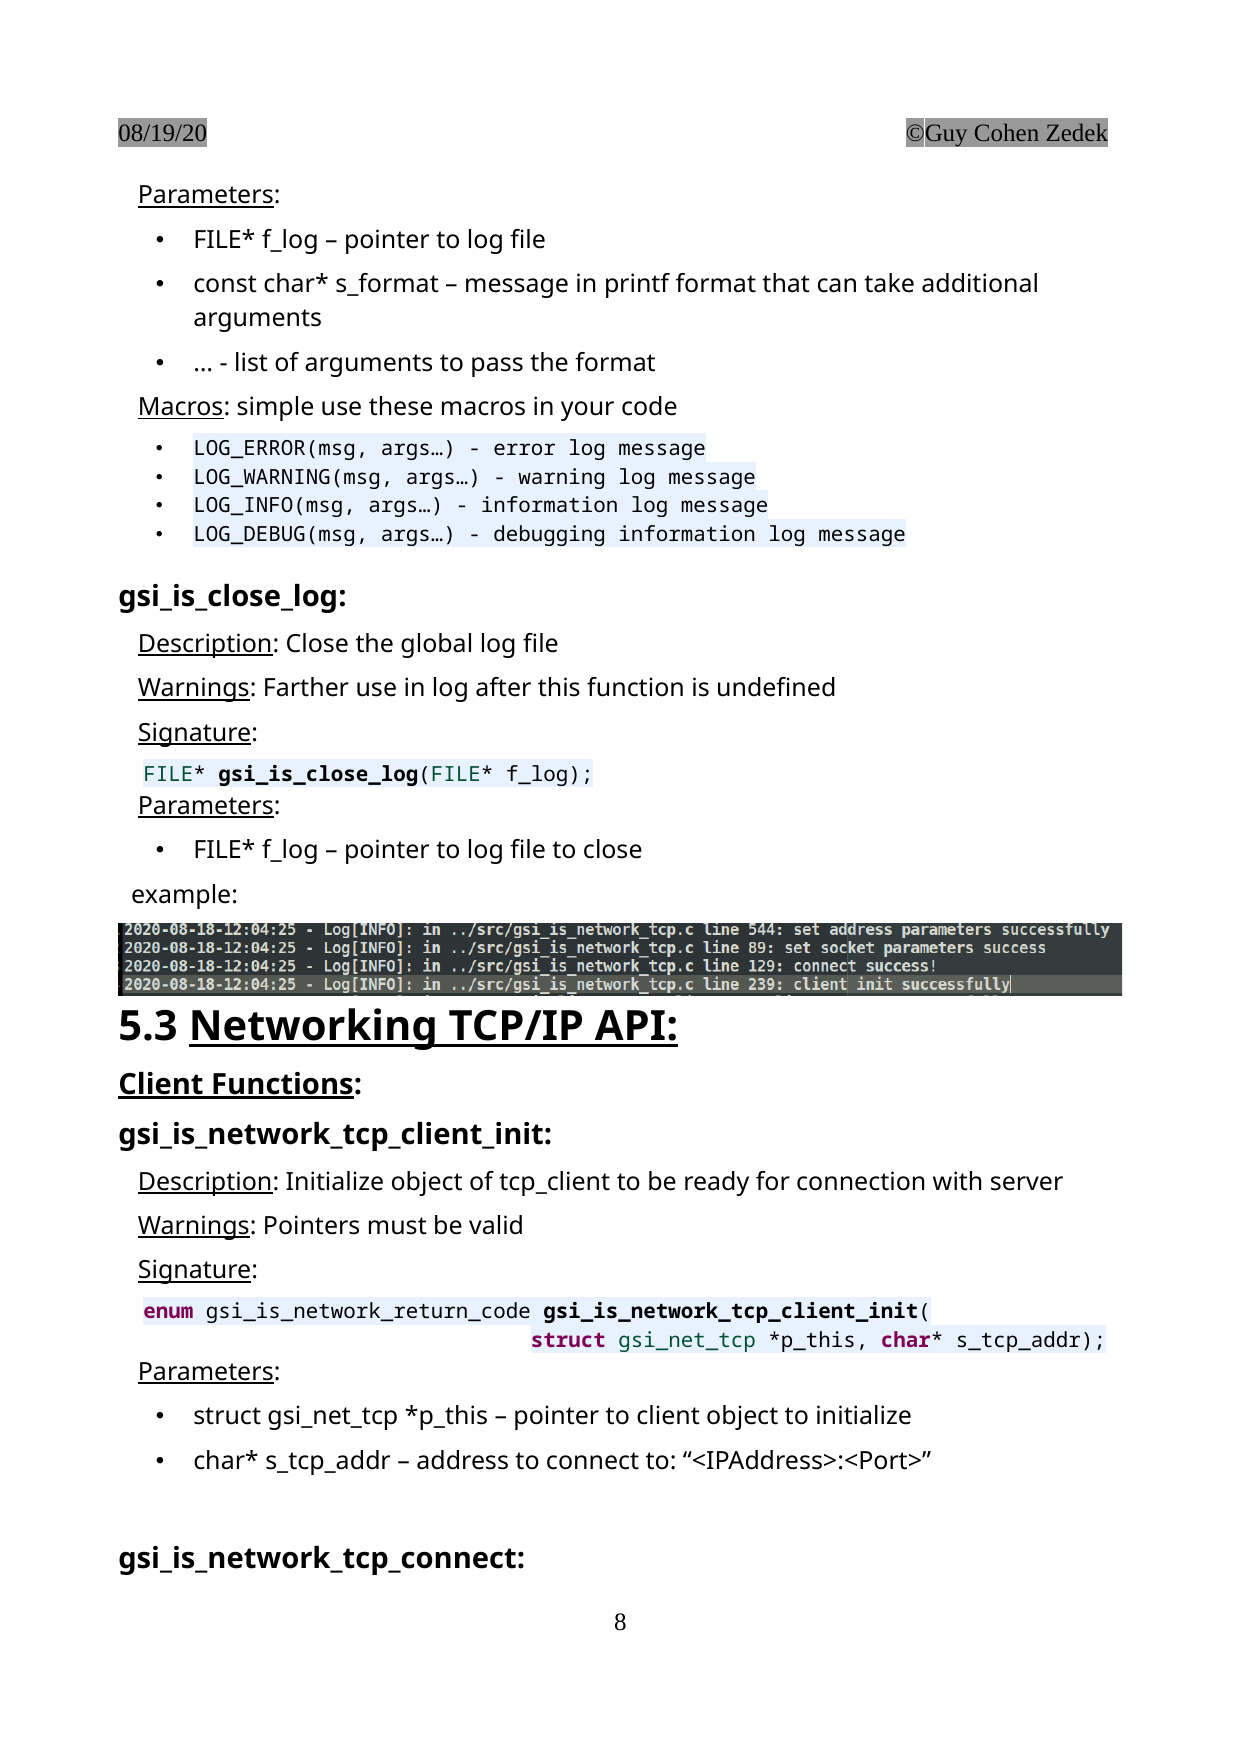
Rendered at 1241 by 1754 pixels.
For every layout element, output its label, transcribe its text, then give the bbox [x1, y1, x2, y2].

text Description: Close the global log file [118, 626, 1122, 660]
list FILE* f_log – pointer to log file [156, 221, 1122, 255]
text Description: Initialize object of tcp_client to be ready for connection with server [118, 1163, 1122, 1197]
text example: [118, 876, 1122, 911]
text gsi_is_network_tcp_connect: [118, 1537, 1122, 1577]
text enum gsi_is_network_return_code gsi_is_network_tcp_client_init( [118, 1297, 1122, 1325]
text Client Functions: [118, 1063, 1122, 1103]
text struct gsi_net_tcp *p_this, char* s_tcp_addr); [118, 1325, 1122, 1353]
list LOG_DEBUG(msg, args…) - debugging information log message [156, 519, 1122, 547]
list char* s_tcp_addr – address to connect to: “<IPAddress>:<Port>” [156, 1442, 1122, 1476]
text FILE* gsi_is_close_log(FILE* f_log); [118, 759, 1122, 787]
list struct gsi_net_tcp *p_this – pointer to client object to initialize [156, 1398, 1122, 1432]
list const char* s_format – message in printf format that can take additional arguments [156, 266, 1122, 334]
list … - list of arguments to pass the format [156, 344, 1122, 378]
text gsi_is_close_log: [118, 576, 1122, 615]
text Parameters: [118, 787, 1122, 822]
picture [118, 923, 1123, 996]
list LOG_INFO(msg, args…) - information log message [156, 490, 1122, 519]
text Signature: [118, 714, 1122, 749]
text Parameters: [118, 1353, 1122, 1387]
text Warnings: Pointers must be valid [118, 1208, 1122, 1242]
text Signature: [118, 1252, 1122, 1286]
text Macros: simple use these macros in your code [118, 389, 1122, 423]
text Warnings: Farther use in log after this function is undefined [118, 670, 1122, 704]
list FILE* f_log – pointer to log file to close [156, 832, 1122, 866]
text Parameters: [118, 177, 1122, 211]
list LOG_WARNING(msg, args…) - warning log message [156, 462, 1122, 490]
text 5.3 Networking TCP/IP API: [118, 996, 1122, 1052]
text gsi_is_network_tcp_client_init: [118, 1113, 1122, 1153]
list LOG_ERROR(msg, args…) - error log message [156, 433, 1122, 462]
